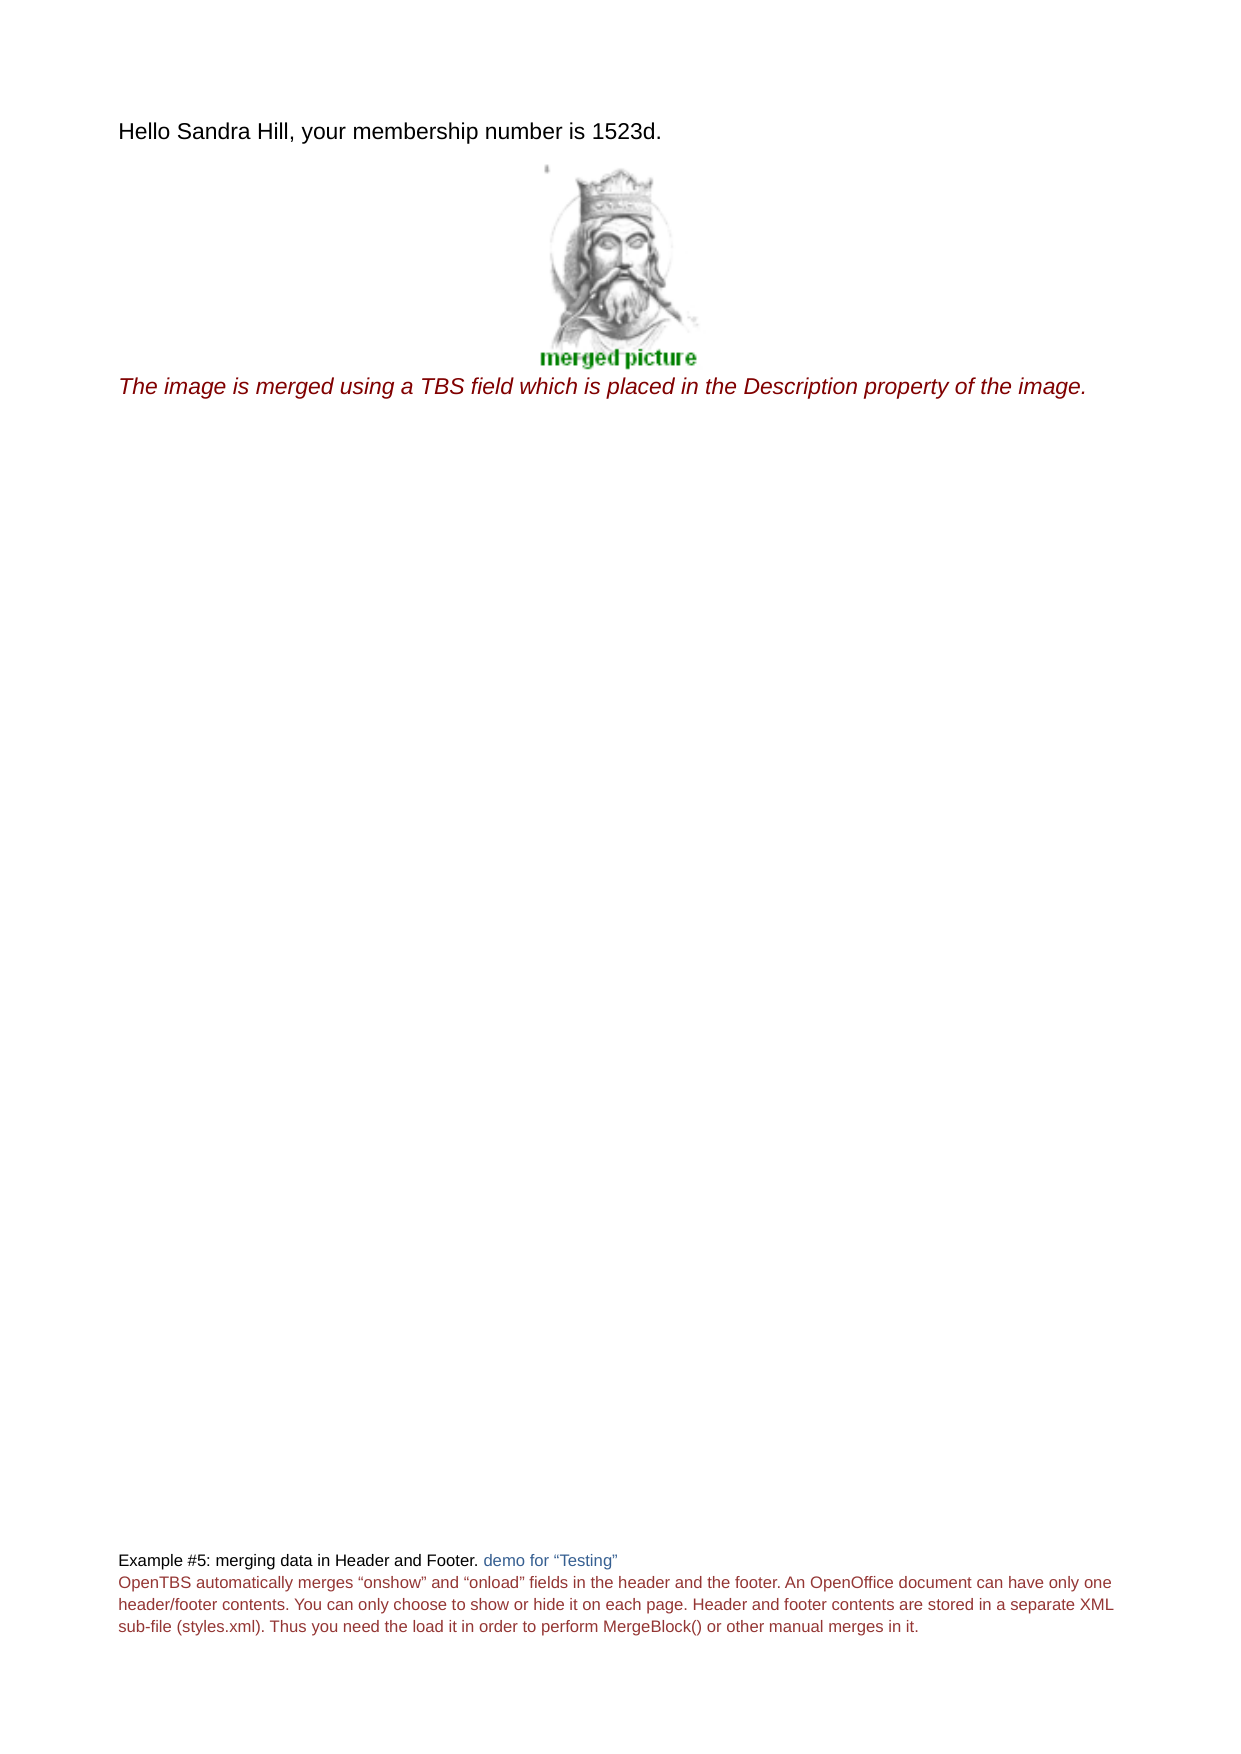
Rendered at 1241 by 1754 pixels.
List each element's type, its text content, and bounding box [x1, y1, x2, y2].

text The image is merged using a TBS field which is placed in the Description property of the image. [118, 157, 1122, 399]
picture [527, 157, 713, 373]
text Hello Sandra Hill, your membership number is 1523d. [118, 118, 1122, 144]
